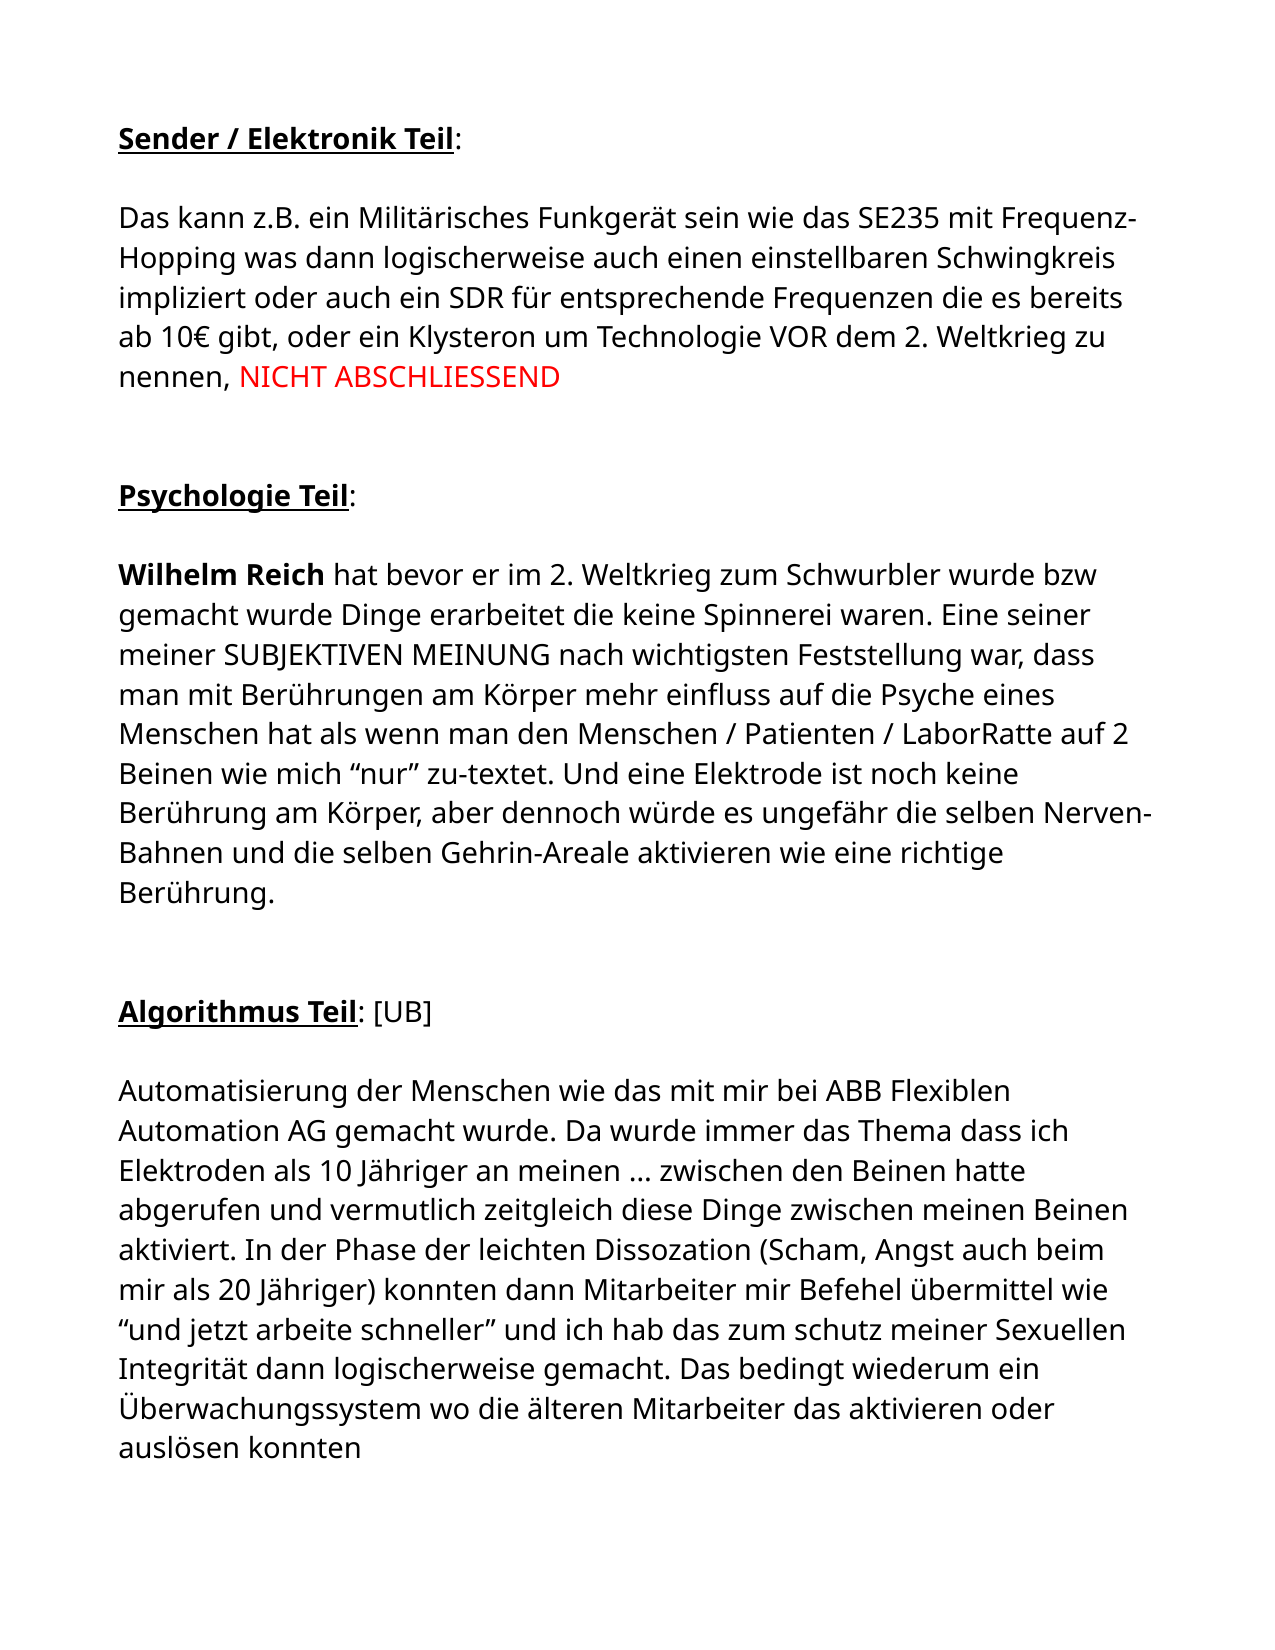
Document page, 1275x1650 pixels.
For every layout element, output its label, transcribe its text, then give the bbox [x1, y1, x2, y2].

text Automatisierung der Menschen wie das mit mir bei ABB Flexiblen Automation AG gemacht wurde. Da wurde immer das Thema dass ich Elektroden als 10 Jähriger an meinen … zwischen den Beinen hatte abgerufen und vermutlich zeitgleich diese Dinge zwischen meinen Beinen aktiviert. In der Phase der leichten Dissozation (Scham, Angst auch beim mir als 20 Jähriger) konnten dann Mitarbeiter mir Befehel übermittel wie “und jetzt arbeite schneller” und ich hab das zum schutz meiner Sexuellen Integrität dann logischerweise gemacht. Das bedingt wiederum ein Überwachungssystem wo die älteren Mitarbeiter das aktivieren oder auslösen konnten [118, 1071, 1157, 1467]
text Wilhelm Reich hat bevor er im 2. Weltkrieg zum Schwurbler wurde bzw gemacht wurde Dinge erarbeitet die keine Spinnerei waren. Eine seiner meiner SUBJEKTIVEN MEINUNG nach wichtigsten Feststellung war, dass man mit Berührungen am Körper mehr einfluss auf die Psyche eines Menschen hat als wenn man den Menschen / Patienten / LaborRatte auf 2 Beinen wie mich “nur” zu-textet. Und eine Elektrode ist noch keine Berührung am Körper, aber dennoch würde es ungefähr die selben Nerven-Bahnen und die selben Gehrin-Areale aktivieren wie eine richtige Berührung. [118, 555, 1157, 912]
text Das kann z.B. ein Militärisches Funkgerät sein wie das SE235 mit Frequenz-Hopping was dann logischerweise auch einen einstellbaren Schwingkreis impliziert oder auch ein SDR für entsprechende Frequenzen die es bereits ab 10€ gibt, oder ein Klysteron um Technologie VOR dem 2. Weltkrieg zu nennen, NICHT ABSCHLIESSEND [118, 197, 1157, 396]
text Psychologie Teil: [118, 475, 1157, 515]
text Sender / Elektronik Teil: [118, 118, 1157, 158]
text Algorithmus Teil: [UB] [118, 991, 1157, 1031]
